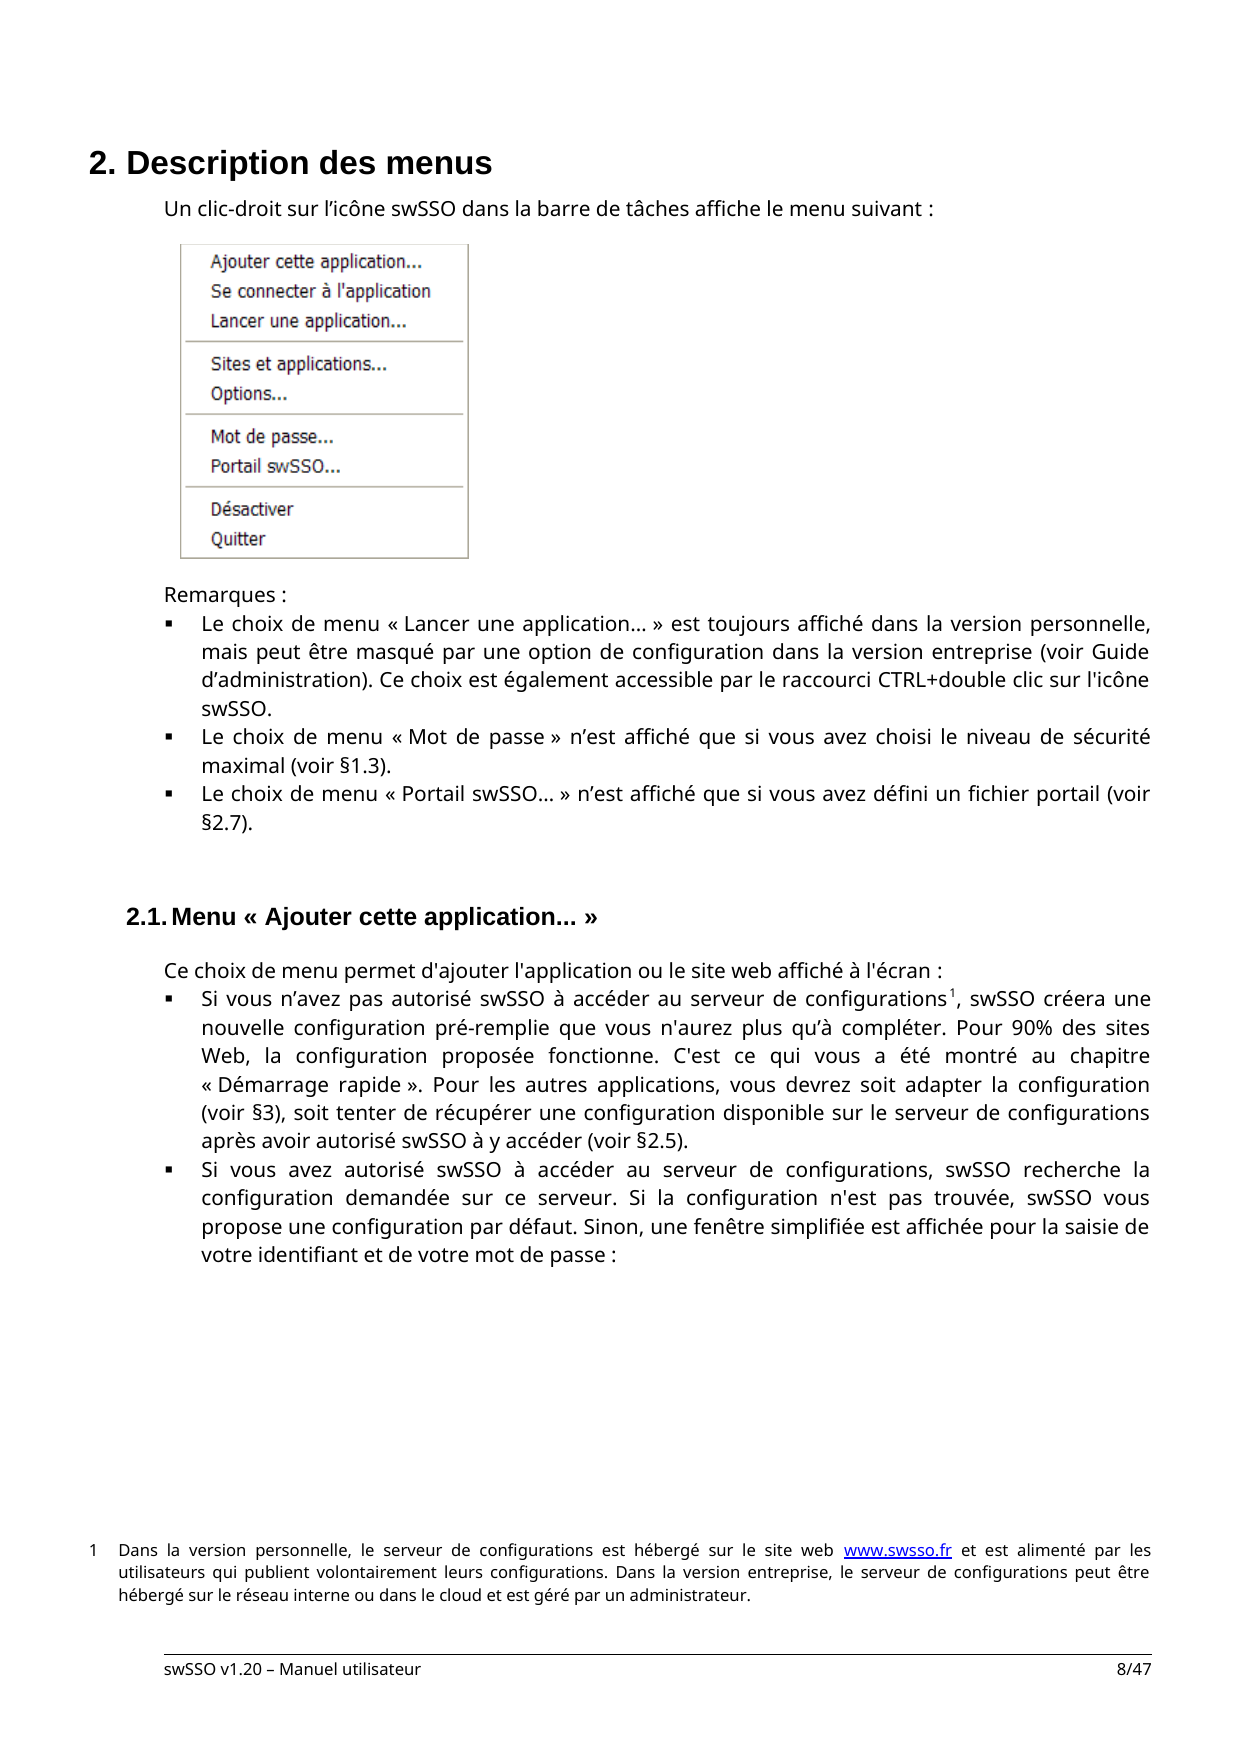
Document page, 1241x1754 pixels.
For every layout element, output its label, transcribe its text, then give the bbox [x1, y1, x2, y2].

subtitle Description des menus [89, 143, 1152, 182]
text Ce choix de menu permet d'ajouter l'application ou le site web affiché à l'écran : [164, 956, 1152, 984]
subtitle Menu « Ajouter cette application... » [126, 902, 1152, 931]
text Remarques : [164, 580, 1152, 609]
list Le choix de menu « Portail swSSO… » n’est affiché que si vous avez défini un fichier portail (voir §2.7). [164, 779, 1152, 836]
text Un clic-droit sur l’icône swSSO dans la barre de tâches affiche le menu suivant : [164, 194, 1152, 222]
list Si vous n’avez pas autorisé swSSO à accéder au serveur de configurations, swSSO créera une nouvelle configuration pré-remplie que vous n'aurez plus qu’à compléter. Pour 90% des sites Web, la configuration proposée fonctionne. C'est ce qui vous a été montré au chapitre « Démarrage rapide ». Pour les autres applications, vous devrez soit adapter la configuration (voir §3), soit tenter de récupérer une configuration disponible sur le serveur de configurations après avoir autorisé swSSO à y accéder (voir §2.5). [164, 984, 1152, 1155]
list Le choix de menu « Lancer une application… » est toujours affiché dans la version personnelle, mais peut être masqué par une option de configuration dans la version entreprise (voir Guide d’administration). Ce choix est également accessible par le raccourci CTRL+double clic sur l'icône swSSO. [164, 609, 1152, 722]
picture [180, 244, 469, 559]
list Dans la version personnelle, le serveur de configurations est hébergé sur le site web www.swsso.fr et est alimenté par les utilisateurs qui publient volontairement leurs configurations. Dans la version entreprise, le serveur de configurations peut être hébergé sur le réseau interne ou dans le cloud et est géré par un administrateur. [89, 1538, 1152, 1606]
list Si vous avez autorisé swSSO à accéder au serveur de configurations, swSSO recherche la configuration demandée sur ce serveur. Si la configuration n'est pas trouvée, swSSO vous propose une configuration par défaut. Sinon, une fenêtre simplifiée est affichée pour la saisie de votre identifiant et de votre mot de passe : [164, 1155, 1152, 1269]
list Le choix de menu « Mot de passe » n’est affiché que si vous avez choisi le niveau de sécurité maximal (voir §1.3). [164, 722, 1152, 779]
